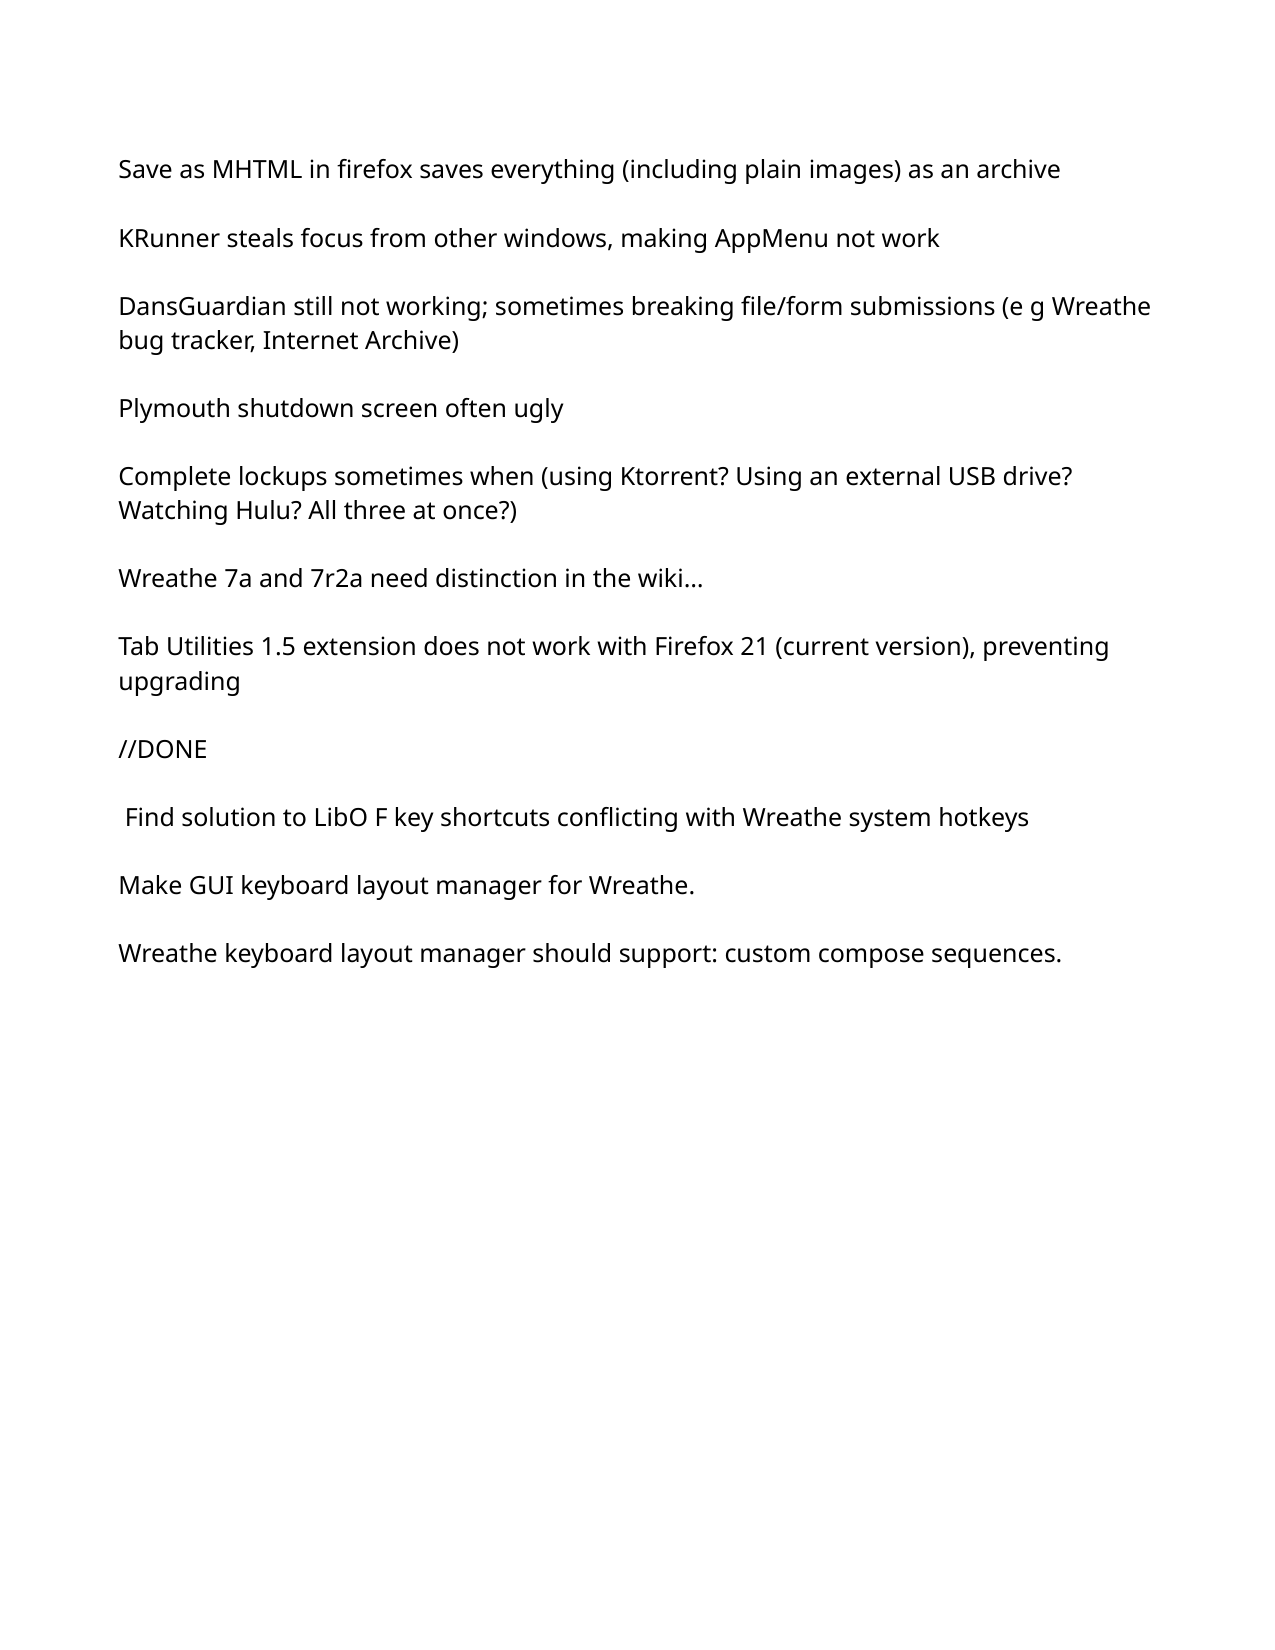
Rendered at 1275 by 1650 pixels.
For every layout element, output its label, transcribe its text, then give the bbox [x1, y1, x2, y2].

text Save as MHTML in firefox saves everything (including plain images) as an archive [118, 152, 1157, 186]
text Complete lockups sometimes when (using Ktorrent? Using an external USB drive? Watching Hulu? All three at once?) [118, 459, 1157, 527]
text KRunner steals focus from other windows, making AppMenu not work [118, 220, 1157, 254]
text Tab Utilities 1.5 extension does not work with Firefox 21 (current version), preventing upgrading [118, 629, 1157, 697]
text Make GUI keyboard layout manager for Wreathe. [118, 867, 1157, 902]
text Find solution to LibO F key shortcuts conflicting with Wreathe system hotkeys [118, 799, 1157, 833]
text //DONE [118, 731, 1157, 765]
text Plymouth shutdown screen often ugly [118, 391, 1157, 425]
text Wreathe keyboard layout manager should support: custom compose sequences. [118, 936, 1157, 970]
text DansGuardian still not working; sometimes breaking file/form submissions (e g Wreathe bug tracker, Internet Archive) [118, 288, 1157, 357]
text Wreathe 7a and 7r2a need distinction in the wiki… [118, 561, 1157, 595]
